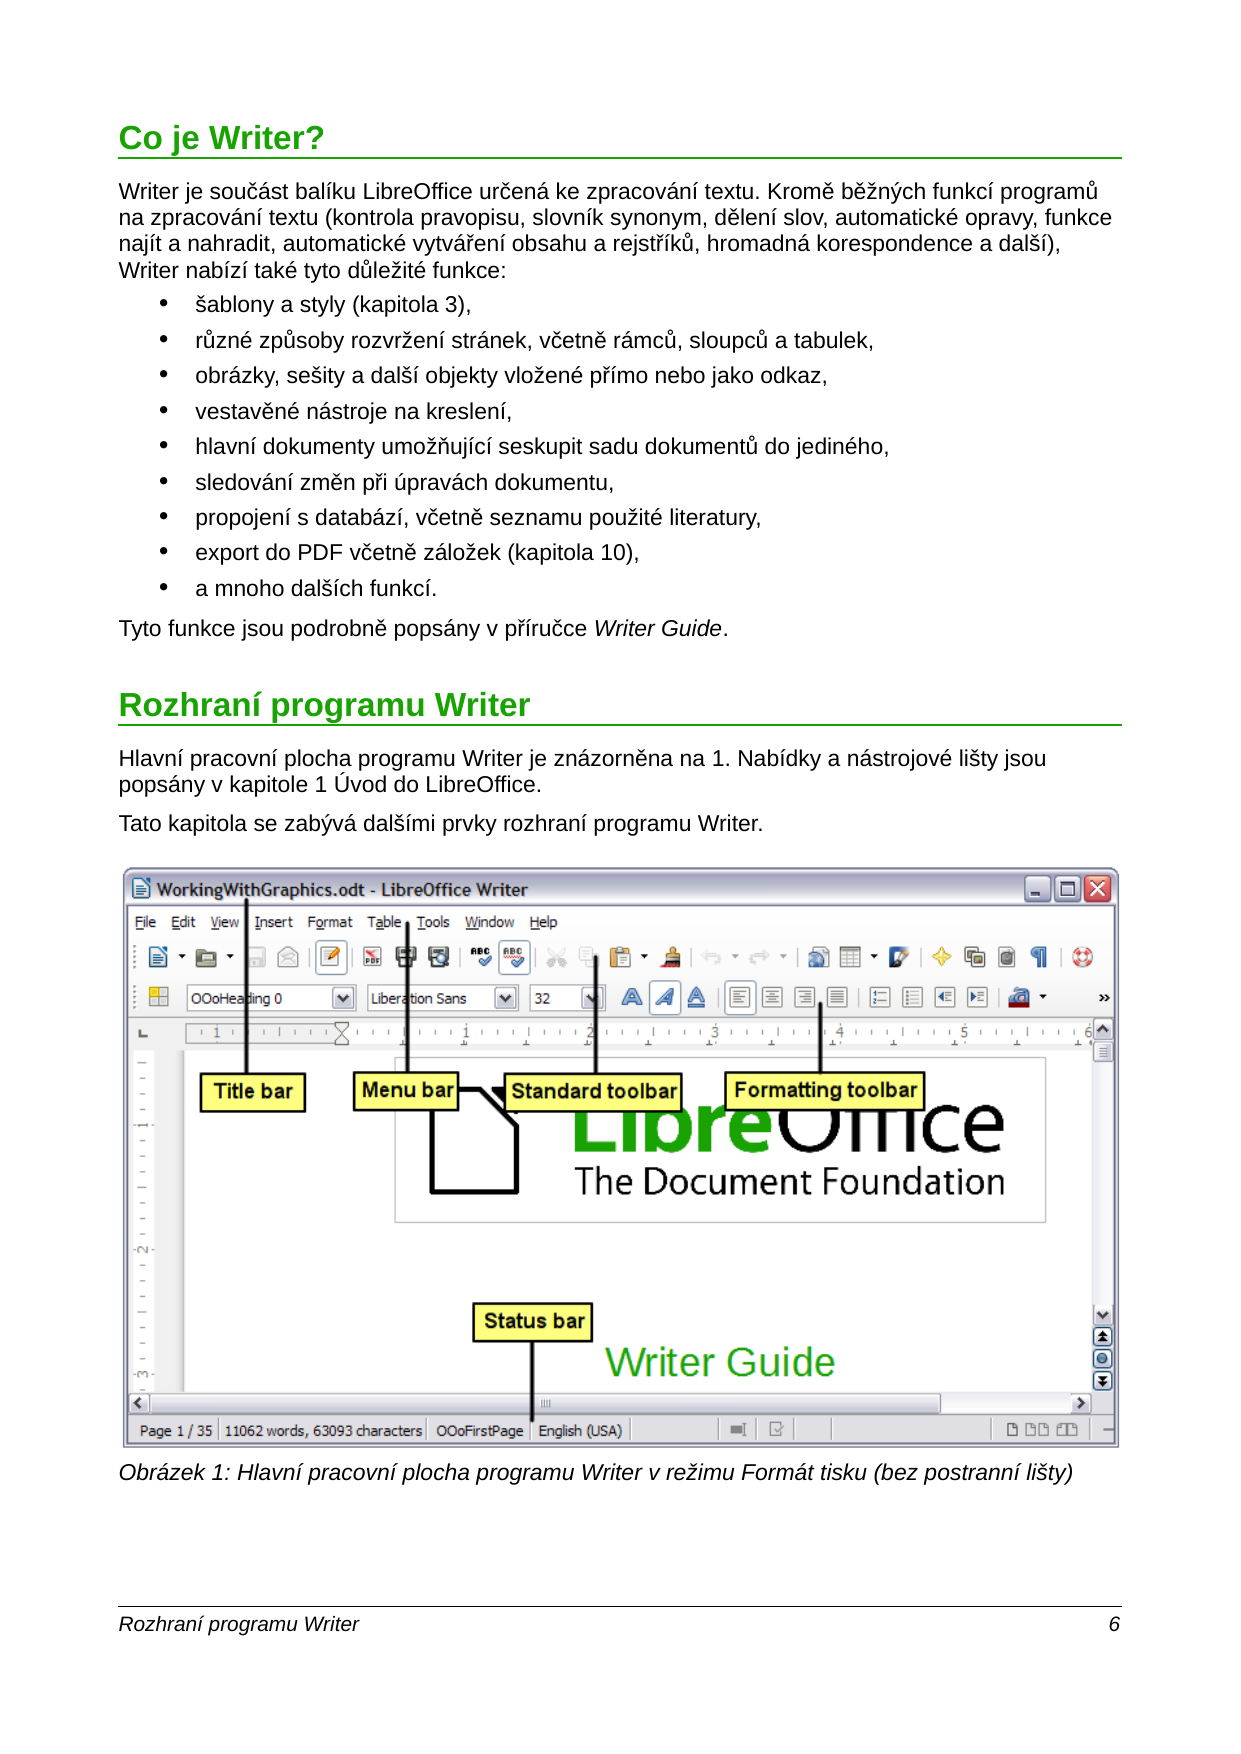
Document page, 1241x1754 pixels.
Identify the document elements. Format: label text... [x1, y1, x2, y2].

subtitle Rozhraní programu Writer [118, 685, 1122, 724]
list Writer je součást balíku LibreOffice určená ke zpracování textu. Kromě běžných funkcí programů na zpracování textu (kontrola pravopisu, slovník synonym, dělení slov, automatické opravy, funkce najít a nahradit, automatické vytváření obsahu a rejstříků, hromadná korespondence a další), Writer nabízí také tyto důležité funkce: [118, 178, 1122, 283]
text Obrázek 1: Hlavní pracovní plocha programu Writer v režimu Formát tisku (bez postranní lišty) [118, 1459, 1122, 1485]
list vestavěné nástroje na kreslení, [156, 396, 1122, 425]
text Tyto funkce jsou podrobně popsány v příručce Writer Guide. [118, 614, 1122, 641]
list propojení s databází, včetně seznamu použité literatury, [156, 502, 1122, 531]
list a mnoho dalších funkcí. [156, 573, 1122, 602]
list export do PDF včetně záložek (kapitola 10), [156, 537, 1122, 567]
picture [118, 861, 1123, 1453]
subtitle Co je Writer? [118, 118, 1122, 157]
list šablony a styly (kapitola 3), [156, 289, 1122, 319]
list sledování změn při úpravách dokumentu, [156, 467, 1122, 496]
text Tato kapitola se zabývá dalšími prvky rozhraní programu Writer. [118, 810, 1122, 836]
list různé způsoby rozvržení stránek, včetně rámců, sloupců a tabulek, [156, 325, 1122, 354]
list hlavní dokumenty umožňující seskupit sadu dokumentů do jediného, [156, 431, 1122, 460]
list obrázky, sešity a další objekty vložené přímo nebo jako odkaz, [156, 360, 1122, 389]
text Hlavní pracovní plocha programu Writer je znázorněna na obrázku 1. Nabídky a nástrojové lišty jsou popsány v kapitole 1 Úvod do LibreOffice. [118, 744, 1122, 797]
